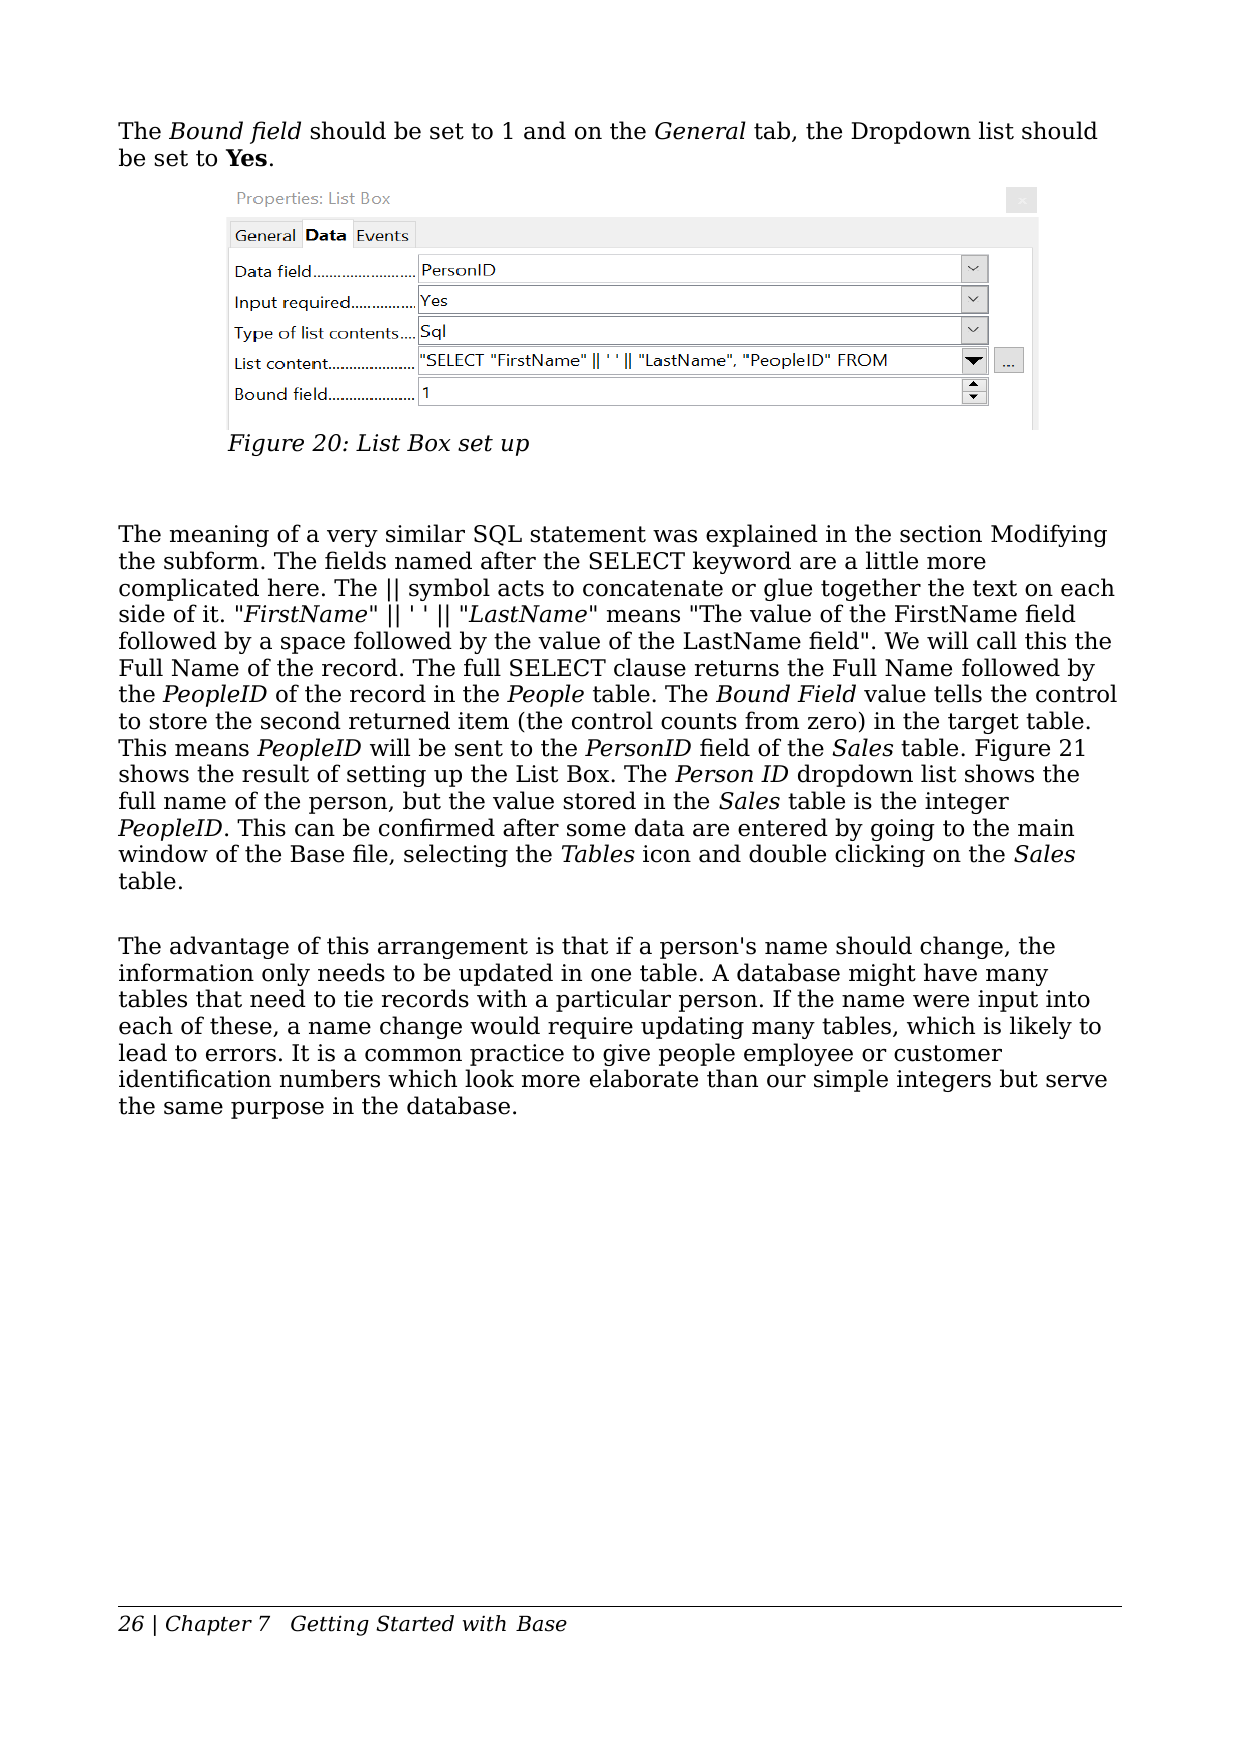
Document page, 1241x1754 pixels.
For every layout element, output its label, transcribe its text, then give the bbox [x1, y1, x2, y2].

text The Bound field should be set to 1 and on the General tab, the Dropdown list should be set to Yes. [118, 118, 1122, 172]
text The advantage of this arrangement is that if a person's name should change, the information only needs to be updated in one table. A database might have many tables that need to tie records with a particular person. If the name were input into each of these, a name change would require updating many tables, which is likely to lead to errors. It is a common practice to give people employee or customer identification numbers which look more elaborate than our simple integers but serve the same purpose in the database. [118, 933, 1122, 1120]
text Figure 20: List Box set up [228, 430, 1037, 456]
picture [226, 184, 1039, 430]
text The meaning of a very similar SQL statement was explained in the section Modifying the subform. The fields named after the SELECT keyword are a little more complicated here. The || symbol acts to concatenate or glue together the text on each side of it. "FirstName" || ' ' || "LastName" means "The value of the FirstName field followed by a space followed by the value of the LastName field". We will call this the Full Name of the record. The full SELECT clause returns the Full Name followed by the PeopleID of the record in the People table. The Bound Field value tells the control to store the second returned item (the control counts from zero) in the target table. This means PeopleID will be sent to the PersonID field of the Sales table. Figure 21 shows the result of setting up the List Box. The Person ID dropdown list shows the full name of the person, but the value stored in the Sales table is the integer PeopleID. This can be confirmed after some data are entered by going to the main window of the Base file, selecting the Tables icon and double clicking on the Sales table. [118, 522, 1122, 895]
